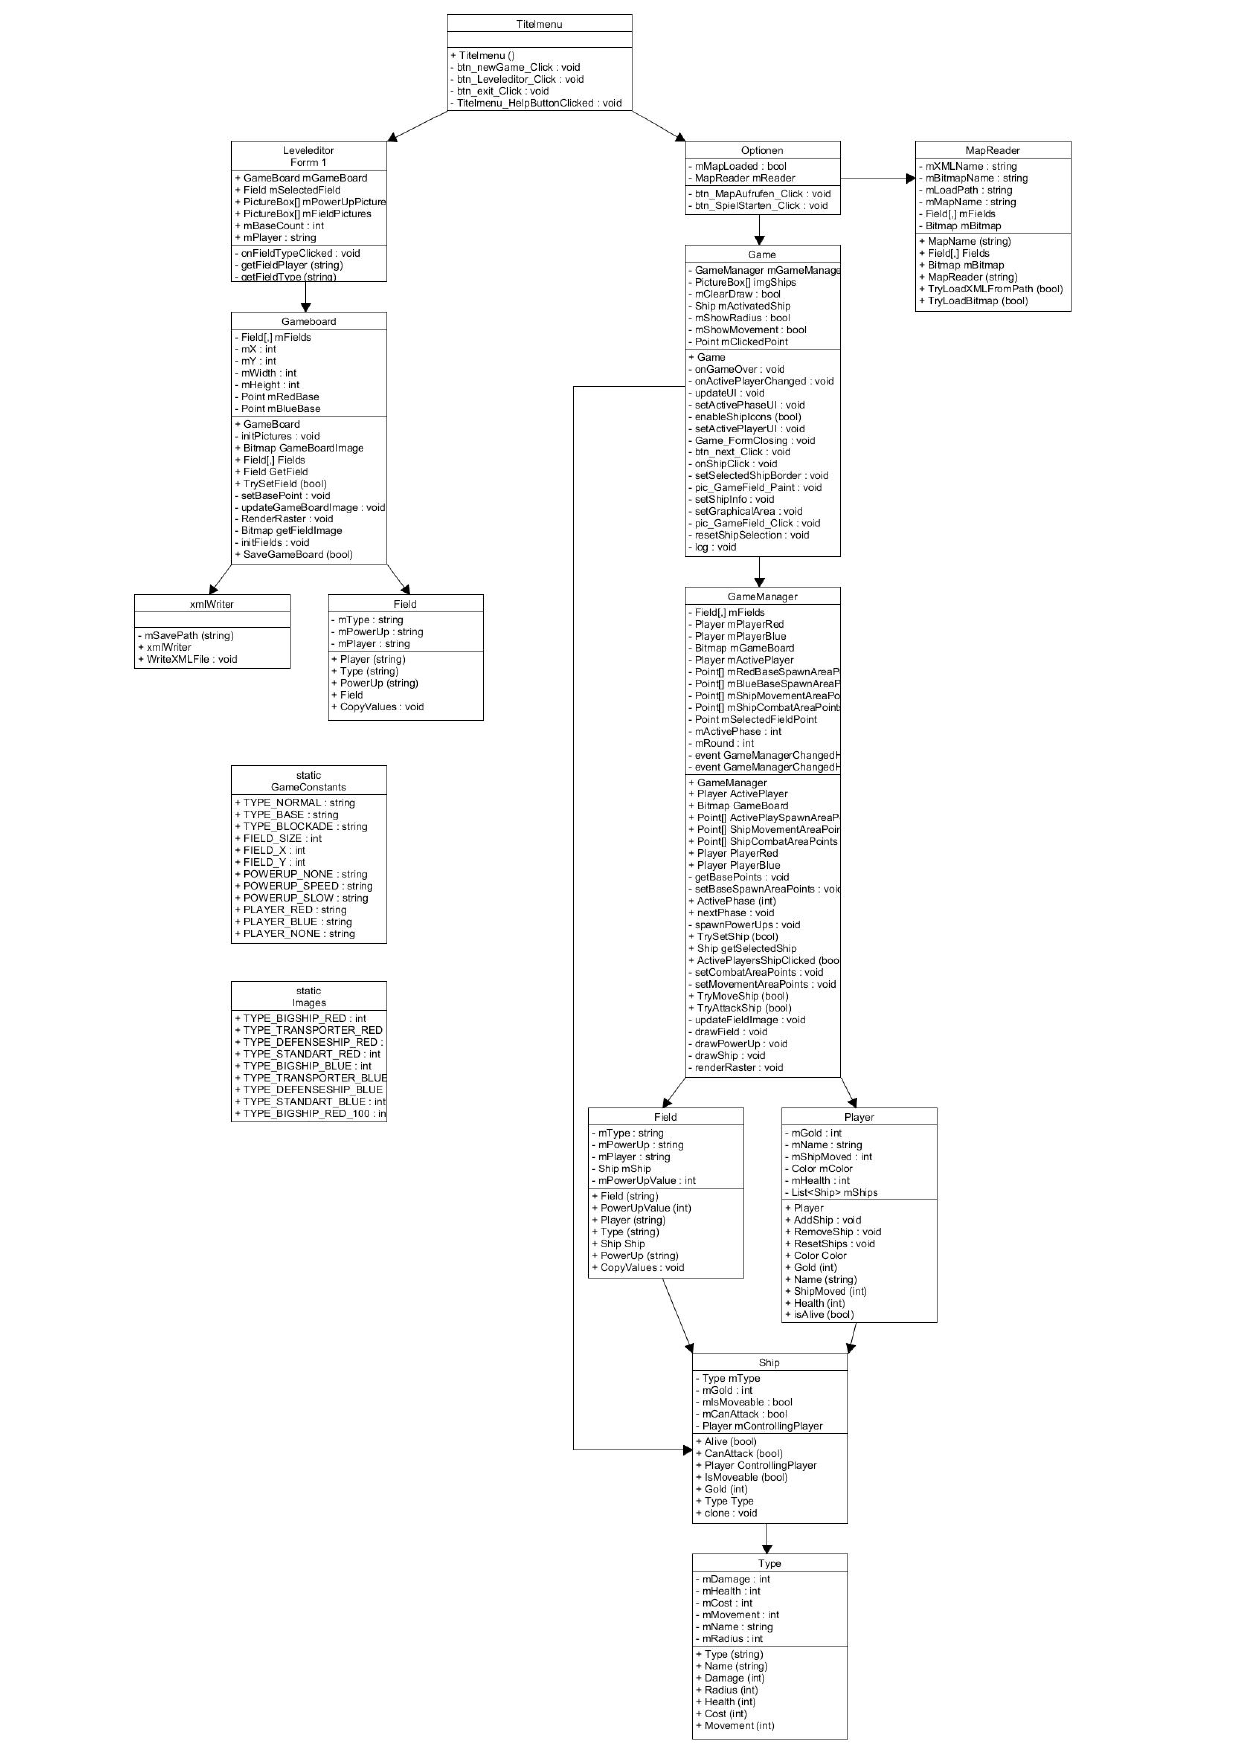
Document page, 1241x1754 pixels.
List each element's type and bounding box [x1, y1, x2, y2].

picture [119, 0, 1086, 1754]
